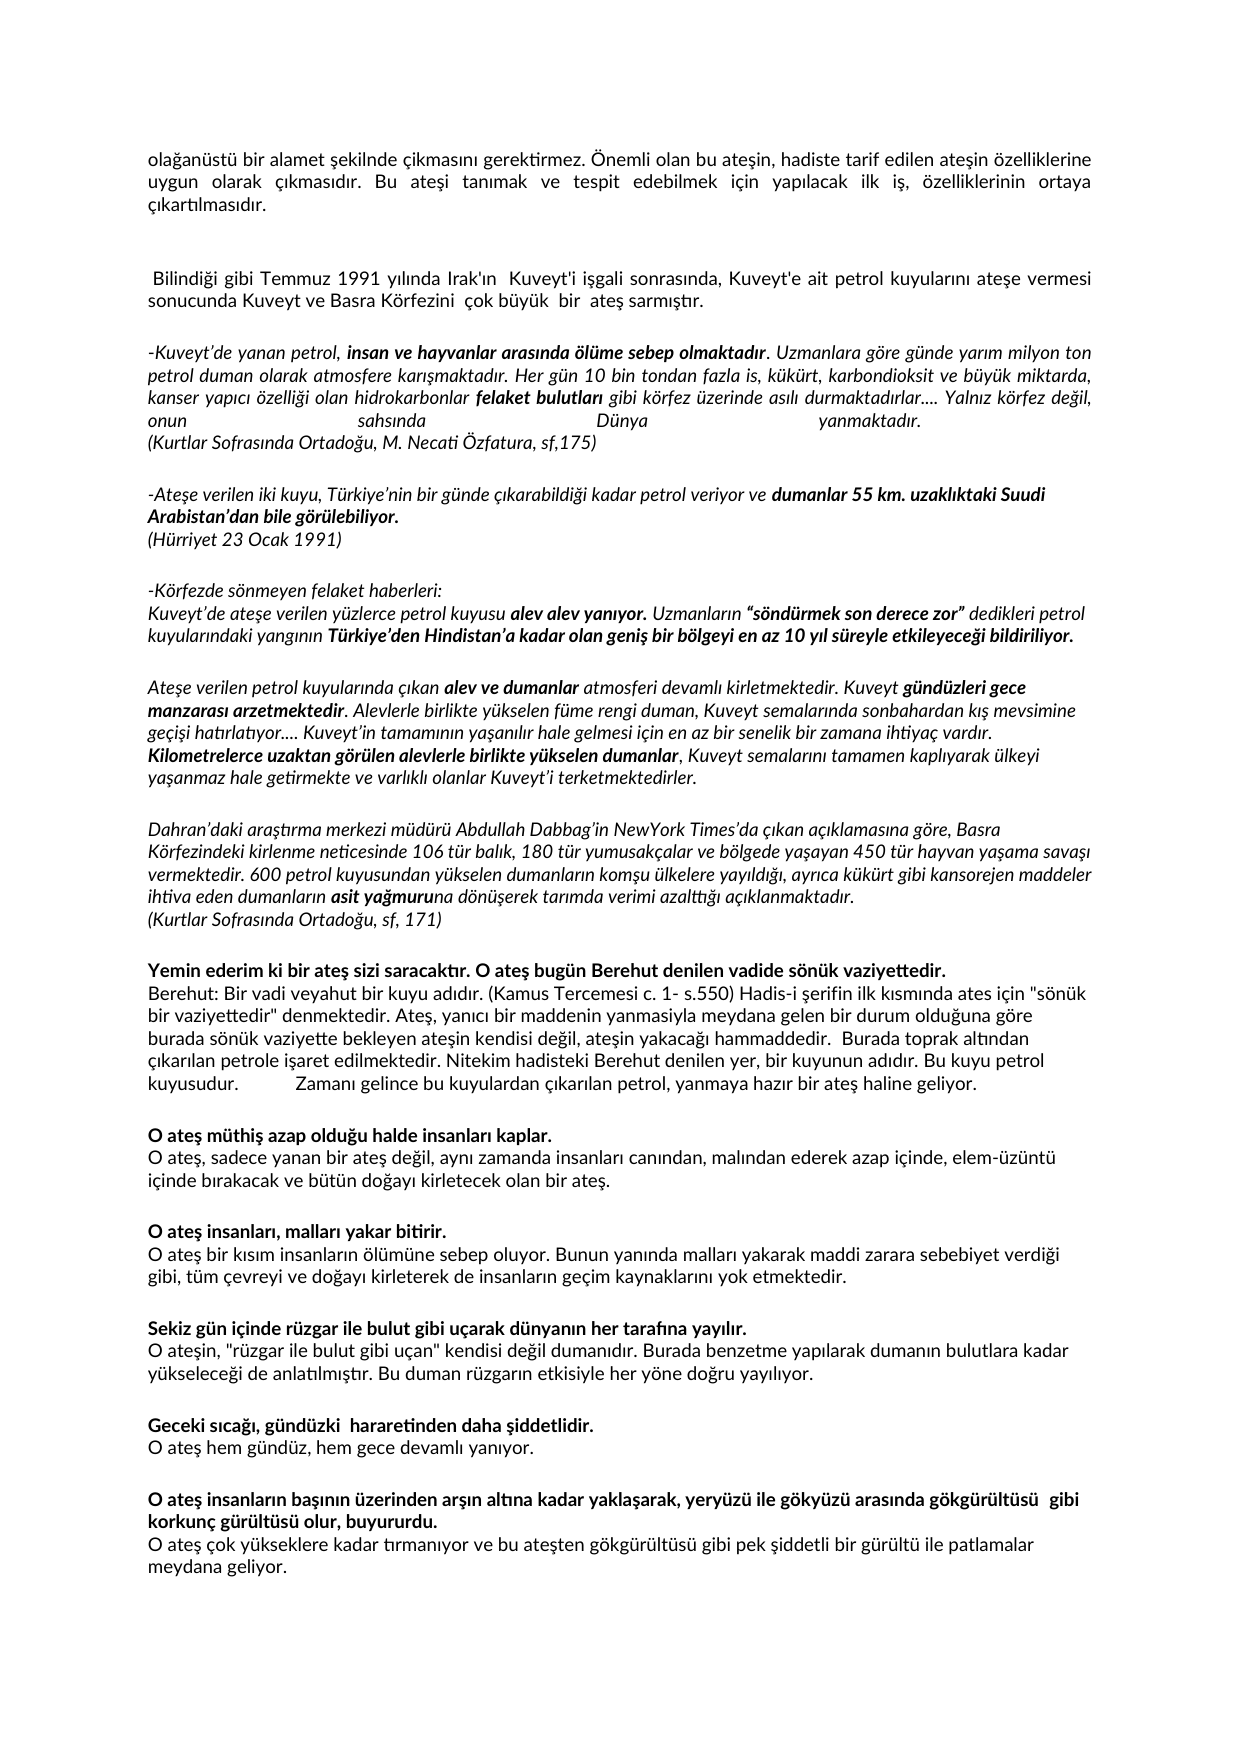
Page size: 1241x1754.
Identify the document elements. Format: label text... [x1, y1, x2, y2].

text Yemin ederim ki bir ateş sizi saracaktır. O ateş bugün Berehut denilen vadide sönük vaziyettedir. Berehut: Bir vadi veyahut bir kuyu adıdır. (Kamus Tercemesi c. 1- s.550) Hadis-i şerifin ilk kısmında ates için "sönük bir vaziyettedir" denmektedir. Ateş, yanıcı bir maddenin yanmasiyla meydana gelen bir durum olduğuna göre burada sönük vaziyette bekleyen ateşin kendisi değil, ateşin yakacağı hammaddedir. Burada toprak altından çıkarılan petrole işaret edilmektedir. Nitekim hadisteki Berehut denilen yer, bir kuyunun adıdır. Bu kuyu petrol kuyusudur. Zamanı gelince bu kuyulardan çıkarılan petrol, yanmaya hazır bir ateş haline geliyor. [148, 959, 1093, 1094]
text -Körfezde sönmeyen felaket haberleri: Kuveyt’de ateşe verilen yüzlerce petrol kuyusu alev alev yanıyor. Uzmanların “söndürmek son derece zor” dedikleri petrol kuyularındaki yangının Türkiye’den Hindistan’a kadar olan geniş bir bölgeyi en az 10 yıl süreyle etkileyeceği bildiriliyor. [148, 579, 1093, 647]
text O ateş insanların başının üzerinden arşın altına kadar yaklaşarak, yeryüzü ile gökyüzü arasında gökgürültüsü gibi korkunç gürültüsü olur, buyururdu. O ateş çok yükseklere kadar tırmanıyor ve bu ateşten gökgürültüsü gibi pek şiddetli bir gürültü ile patlamalar meydana geliyor. [148, 1488, 1093, 1578]
text -Kuveyt’de yanan petrol, insan ve hayvanlar arasında ölüme sebep olmaktadır. Uzmanlara göre günde yarım milyon ton petrol duman olarak atmosfere karışmaktadır. Her gün 10 bin tondan fazla is, kükürt, karbondioksit ve büyük miktarda, kanser yapıcı özelliği olan hidrokarbonlar felaket bulutları gibi körfez üzerinde asılı durmaktadırlar.... Yalnız körfez değil, onun sahsında Dünya yanmaktadır. (Kurtlar Sofrasında Ortadoğu, M. Necati Özfatura, sf,175) [148, 341, 1093, 453]
text Ateşe verilen petrol kuyularında çıkan alev ve dumanlar atmosferi devamlı kirletmektedir. Kuveyt gündüzleri gece manzarası arzetmektedir. Alevlerle birlikte yükselen füme rengi duman, Kuveyt semalarında sonbahardan kış mevsimine geçişi hatırlatıyor.... Kuveyt’in tamamının yaşanılır hale gelmesi için en az bir senelik bir zamana ihtiyaç vardır. Kilometrelerce uzaktan görülen alevlerle birlikte yükselen dumanlar, Kuveyt semalarını tamamen kaplıyarak ülkeyi yaşanmaz hale getirmekte ve varlıklı olanlar Kuveyt’i terketmektedirler. [148, 676, 1093, 788]
text O ateş insanları, malları yakar bitirir. O ateş bir kısım insanların ölümüne sebep oluyor. Bunun yanında malları yakarak maddi zarara sebebiyet verdiği gibi, tüm çevreyi ve doğayı kirleterek de insanların geçim kaynaklarını yok etmektedir. [148, 1220, 1093, 1288]
text olağanüstü bir alamet şekilnde çikmasını gerektirmez. Önemli olan bu ateşin, hadiste tarif edilen ateşin özelliklerine uygun olarak çıkmasıdır. Bu ateşi tanımak ve tespit edebilmek için yapılacak ilk iş, özelliklerinin ortaya çıkartılmasıdır. [148, 148, 1093, 215]
text Sekiz gün içinde rüzgar ile bulut gibi uçarak dünyanın her tarafına yayılır. O ateşin, "rüzgar ile bulut gibi uçan" kendisi değil dumanıdır. Burada benzetme yapılarak dumanın bulutlara kadar yükseleceği de anlatılmıştır. Bu duman rüzgarın etkisiyle her yöne doğru yayılıyor. [148, 1317, 1093, 1384]
text -Ateşe verilen iki kuyu, Türkiye’nin bir günde çıkarabildiği kadar petrol veriyor ve dumanlar 55 km. uzaklıktaki Suudi Arabistan’dan bile görülebiliyor. (Hürriyet 23 Ocak 1991) [148, 483, 1093, 550]
text Bilindiği gibi Temmuz 1991 yılında Irak'ın Kuveyt'i işgali sonrasında, Kuveyt'e ait petrol kuyularını ateşe vermesi sonucunda Kuveyt ve Basra Körfezini çok büyük bir ateş sarmıştır. [148, 244, 1093, 312]
text Dahran’daki araştırma merkezi müdürü Abdullah Dabbag’in NewYork Times’da çıkan açıklamasına göre, Basra Körfezindeki kirlenme neticesinde 106 tür balık, 180 tür yumusakçalar ve bölgede yaşayan 450 tür hayvan yaşama savaşı vermektedir. 600 petrol kuyusundan yükselen dumanların komşu ülkelere yayıldığı, ayrıca kükürt gibi kansorejen maddeler ihtiva eden dumanların asit yağmuruna dönüşerek tarımda verimi azalttığı açıklanmaktadır. (Kurtlar Sofrasında Ortadoğu, sf, 171) [148, 818, 1093, 930]
text O ateş müthiş azap olduğu halde insanları kaplar. O ateş, sadece yanan bir ateş değil, aynı zamanda insanları canından, malından ederek azap içinde, elem-üzüntü içinde bırakacak ve bütün doğayı kirletecek olan bir ateş. [148, 1123, 1093, 1191]
text Geceki sıcağı, gündüzki hararetinden daha şiddetlidir. O ateş hem gündüz, hem gece devamlı yanıyor. [148, 1413, 1093, 1458]
